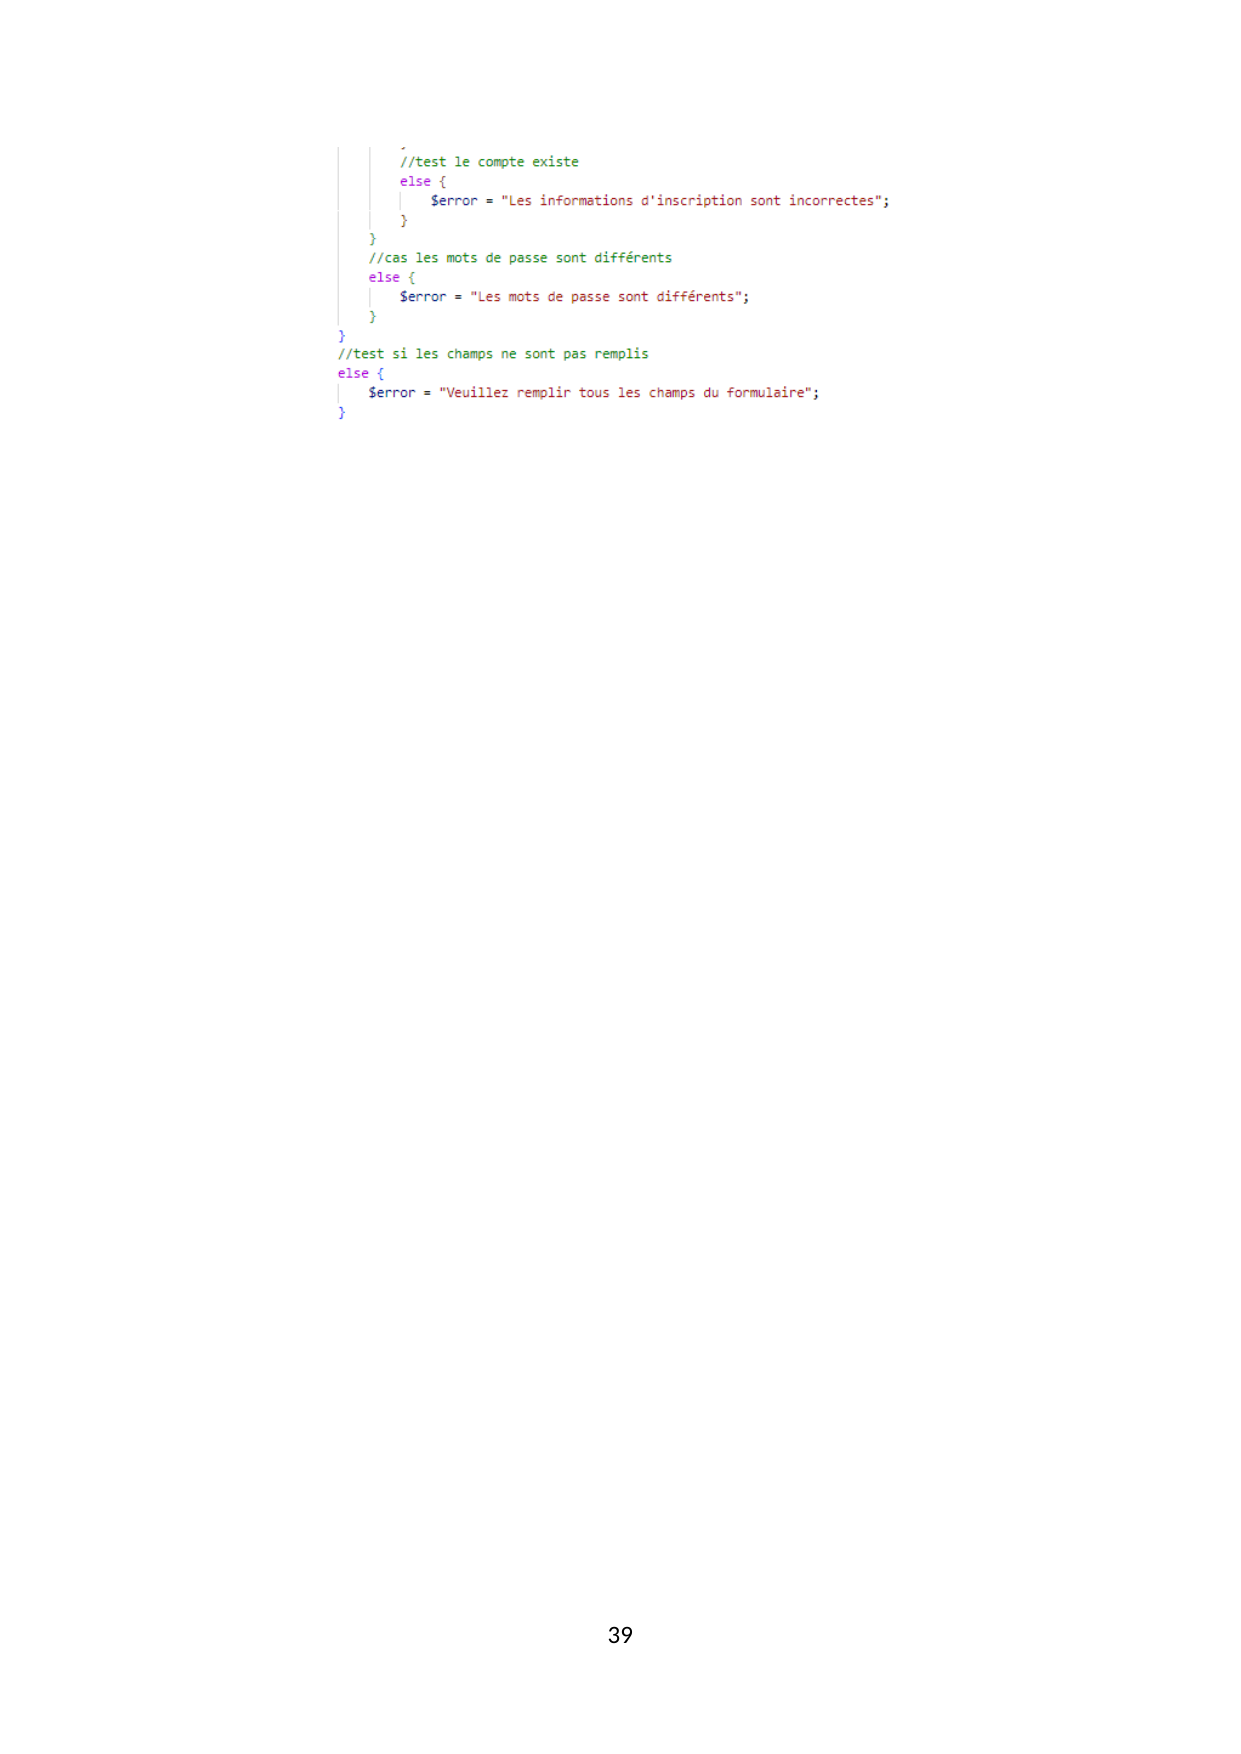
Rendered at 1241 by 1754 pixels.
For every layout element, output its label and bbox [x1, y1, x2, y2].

picture [322, 147, 919, 424]
